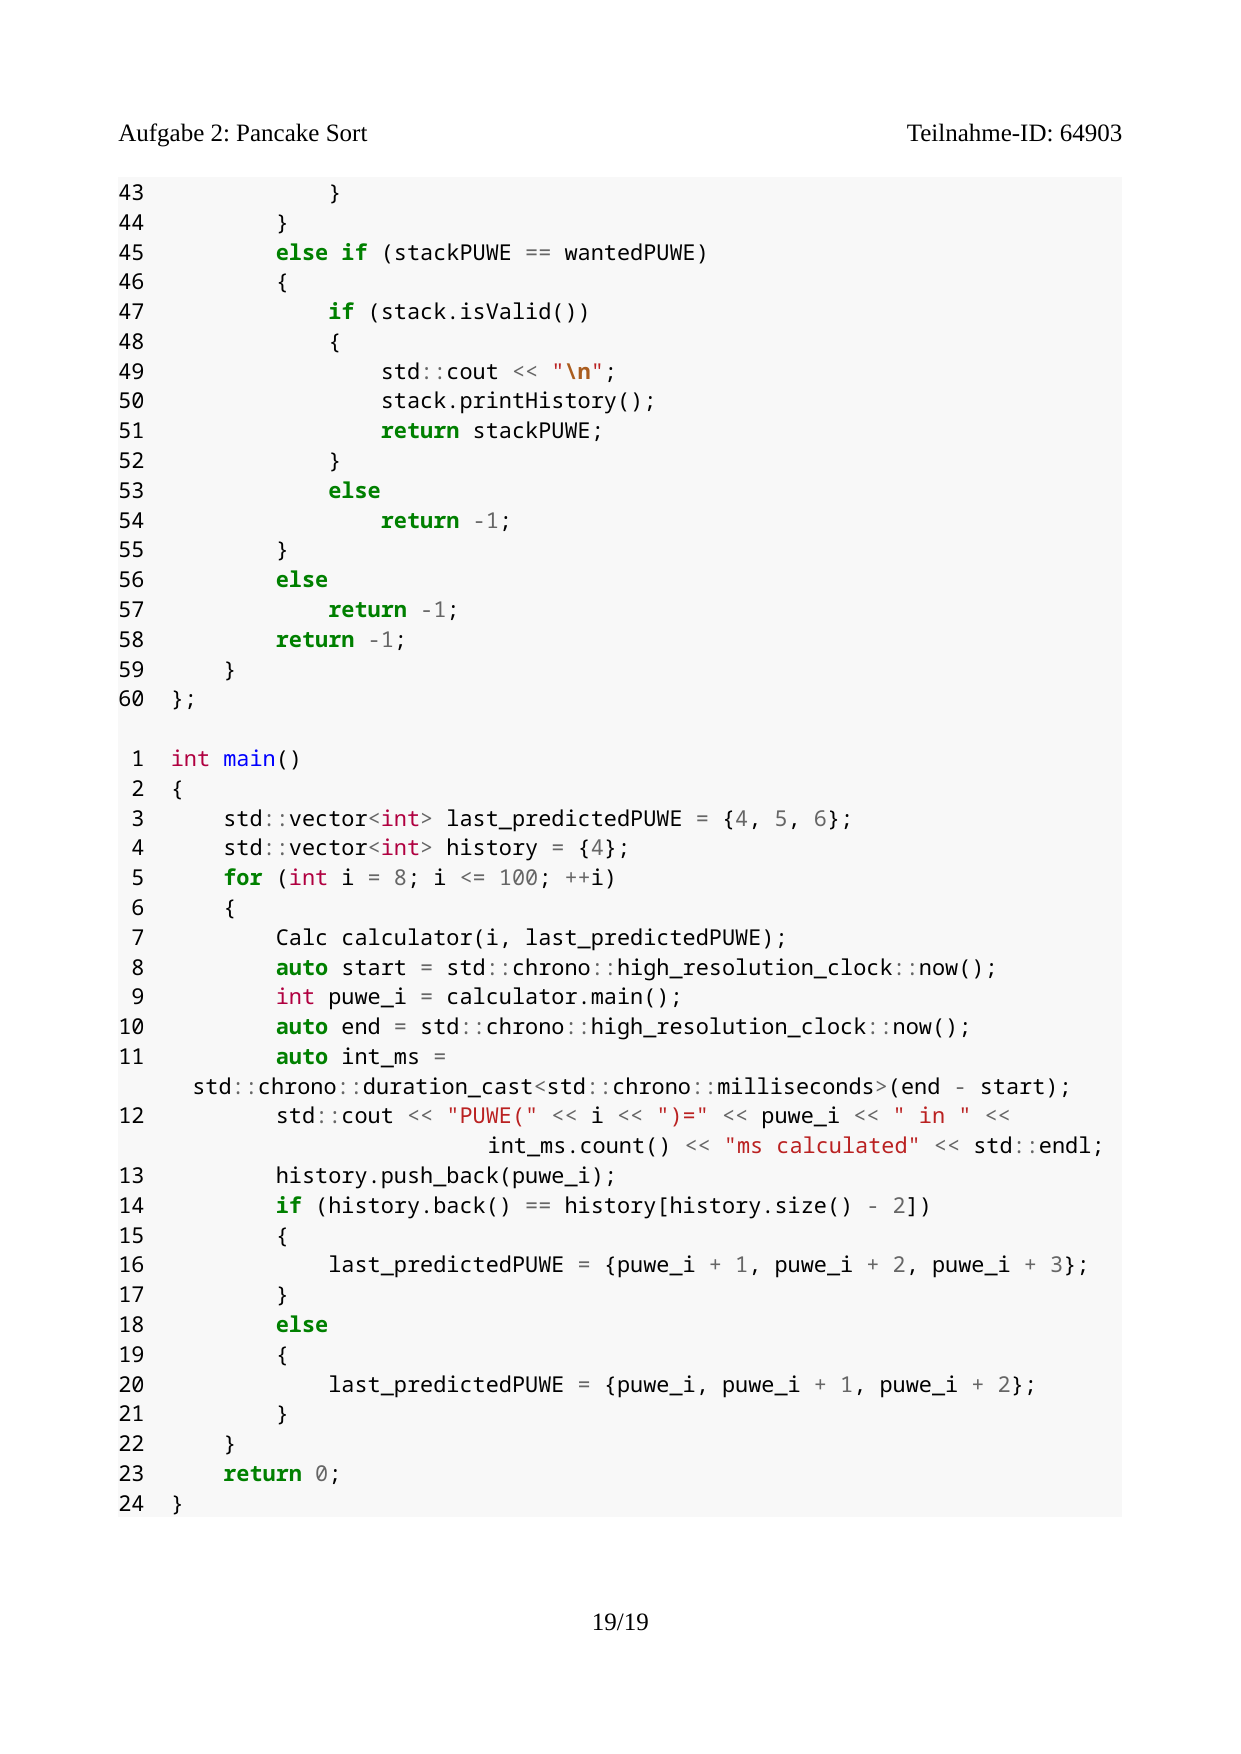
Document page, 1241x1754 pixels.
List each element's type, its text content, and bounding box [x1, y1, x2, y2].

text 3 std::vector<int> last_predictedPUWE = {4, 5, 6}; [118, 802, 1122, 832]
text 9 int puwe_i = calculator.main(); [118, 981, 1122, 1011]
text 54 return -1; [118, 504, 1122, 534]
text 44 } [118, 207, 1122, 236]
text 55 } [118, 534, 1122, 564]
text 2 { [118, 773, 1122, 802]
text 56 else [118, 564, 1122, 594]
text 45 else if (stackPUWE == wantedPUWE) [118, 236, 1122, 266]
text 23 return 0; [118, 1458, 1122, 1488]
text 1 int main() [118, 743, 1122, 773]
text 6 { [118, 892, 1122, 922]
text 58 return -1; [118, 624, 1122, 653]
text 22 } [118, 1428, 1122, 1458]
text 4 std::vector<int> history = {4}; [118, 832, 1122, 862]
text 7 Calc calculator(i, last_predictedPUWE); [118, 922, 1122, 951]
text 50 stack.printHistory(); [118, 385, 1122, 415]
text 43 } [118, 177, 1122, 207]
text 51 return stackPUWE; [118, 415, 1122, 445]
text 18 else [118, 1309, 1122, 1339]
text 13 history.push_back(puwe_i); [118, 1160, 1122, 1190]
text 47 if (stack.isValid()) [118, 296, 1122, 326]
text 57 return -1; [118, 594, 1122, 624]
text 17 } [118, 1279, 1122, 1309]
text 16 last_predictedPUWE = {puwe_i + 1, puwe_i + 2, puwe_i + 3}; [118, 1249, 1122, 1279]
text 53 else [118, 475, 1122, 504]
text 48 { [118, 326, 1122, 356]
text 12 std::cout << "PUWE(" << i << ")=" << puwe_i << " in " << int_ms.count() << "ms calculated" << std::endl; [118, 1100, 1122, 1160]
text 10 auto end = std::chrono::high_resolution_clock::now(); [118, 1011, 1122, 1041]
text 46 { [118, 266, 1122, 296]
text 60 }; [118, 683, 1122, 713]
text 20 last_predictedPUWE = {puwe_i, puwe_i + 1, puwe_i + 2}; [118, 1368, 1122, 1398]
text 19 { [118, 1339, 1122, 1368]
text 59 } [118, 653, 1122, 683]
text 11 auto int_ms = std::chrono::duration_cast<std::chrono::milliseconds>(end - start); [118, 1041, 1122, 1100]
text 5 for (int i = 8; i <= 100; ++i) [118, 862, 1122, 892]
text 15 { [118, 1219, 1122, 1249]
text 14 if (history.back() == history[history.size() - 2]) [118, 1190, 1122, 1219]
text 49 std::cout << "\n"; [118, 356, 1122, 385]
text 21 } [118, 1398, 1122, 1428]
text 52 } [118, 445, 1122, 475]
text 8 auto start = std::chrono::high_resolution_clock::now(); [118, 951, 1122, 981]
text 24 } [118, 1488, 1122, 1517]
